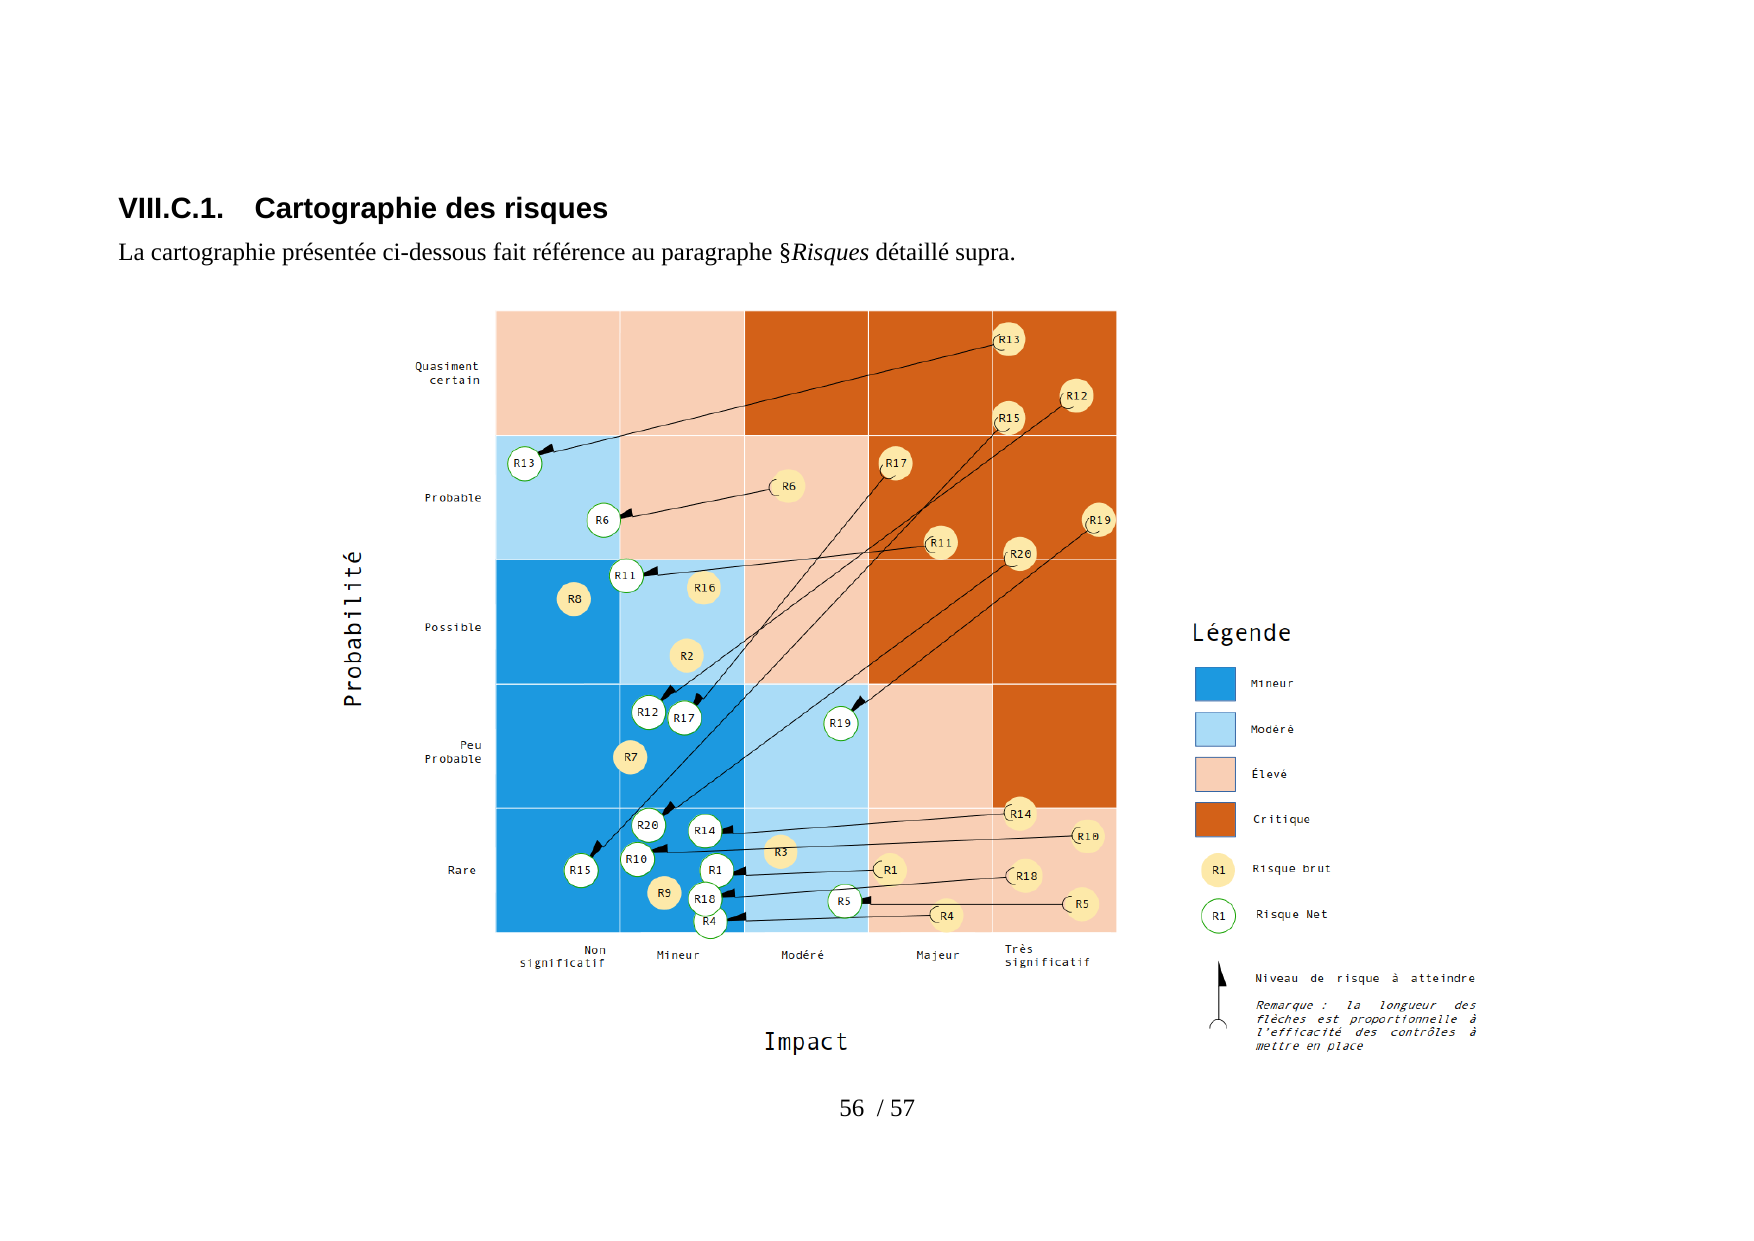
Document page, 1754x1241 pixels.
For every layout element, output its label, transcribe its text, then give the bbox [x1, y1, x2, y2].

picture [322, 298, 1492, 1063]
text La cartographie présentée ci-dessous fait référence au paragraphe §Risques détaillé supra. [118, 237, 1636, 266]
subtitle Cartographie des risques [118, 191, 1636, 225]
